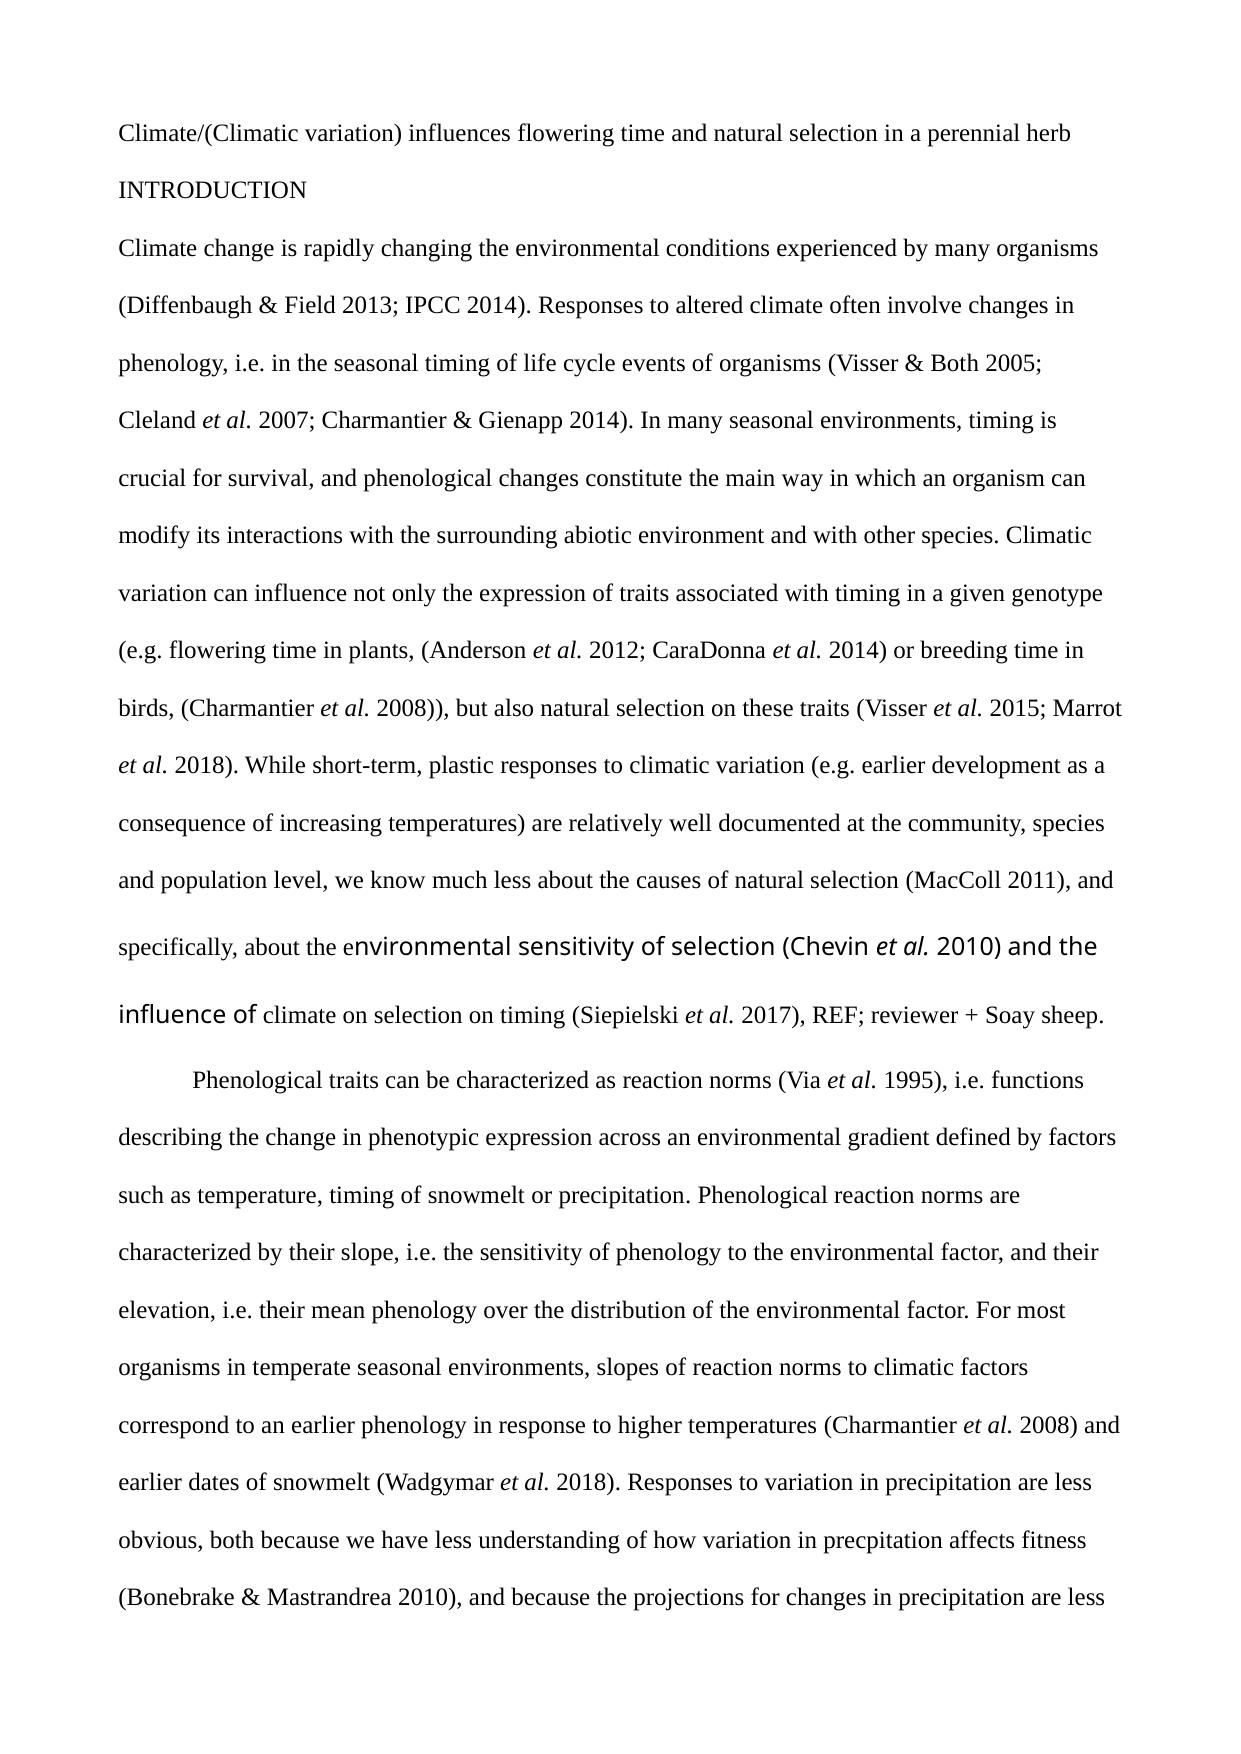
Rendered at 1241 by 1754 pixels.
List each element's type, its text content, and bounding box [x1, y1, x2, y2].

text INTRODUCTION [118, 176, 1122, 204]
text Phenological traits can be characterized as reaction norms (Via et al. 1995), i.e. functions describing the change in phenotypic expression across an environmental gradient defined by factors such as temperature, timing of snowmelt or precipitation. Phenological reaction norms are characterized by their slope, i.e. the sensitivity of phenology to the environmental factor, and their elevation, i.e. their mean phenology over the distribution of the environmental factor. For most organisms in temperate seasonal environments, slopes of reaction norms to climatic factors correspond to an earlier phenology in response to higher temperatures (Charmantier et al. 2008) and earlier dates of snowmelt (Wadgymar et al. 2018). Responses to variation in precipitation are less obvious, both because we have less understanding of how variation in precpitation affects fitness (Bonebrake & Mastrandrea 2010), and because the projections for changes in precipitation are less [118, 1065, 1122, 1611]
text Climate change is rapidly changing the environmental conditions experienced by many organisms (Diffenbaugh & Field 2013; IPCC 2014). Responses to altered climate often involve changes in phenology, i.e. in the seasonal timing of life cycle events of organisms (Visser & Both 2005; Cleland et al. 2007; Charmantier & Gienapp 2014). In many seasonal environments, timing is crucial for survival, and phenological changes constitute the main way in which an organism can modify its interactions with the surrounding abiotic environment and with other species. Climatic variation can influence not only the expression of traits associated with timing in a given genotype (e.g. flowering time in plants, (Anderson et al. 2012; CaraDonna et al. 2014) or breeding time in birds, (Charmantier et al. 2008)), but also natural selection on these traits (Visser et al. 2015; Marrot et al. 2018). While short-term, plastic responses to climatic variation (e.g. earlier development as a consequence of increasing temperatures) are relatively well documented at the community, species and population level, we know much less about the causes of natural selection (MacColl 2011), and specifically, about the environmental sensitivity of selection (Chevin et al. 2010) and the influence of climate on selection on timing (Siepielski et al. 2017), REF; reviewer + Soay sheep. [118, 233, 1122, 1031]
text Climate/(Climatic variation) influences flowering time and natural selection in a perennial herb [118, 118, 1122, 147]
